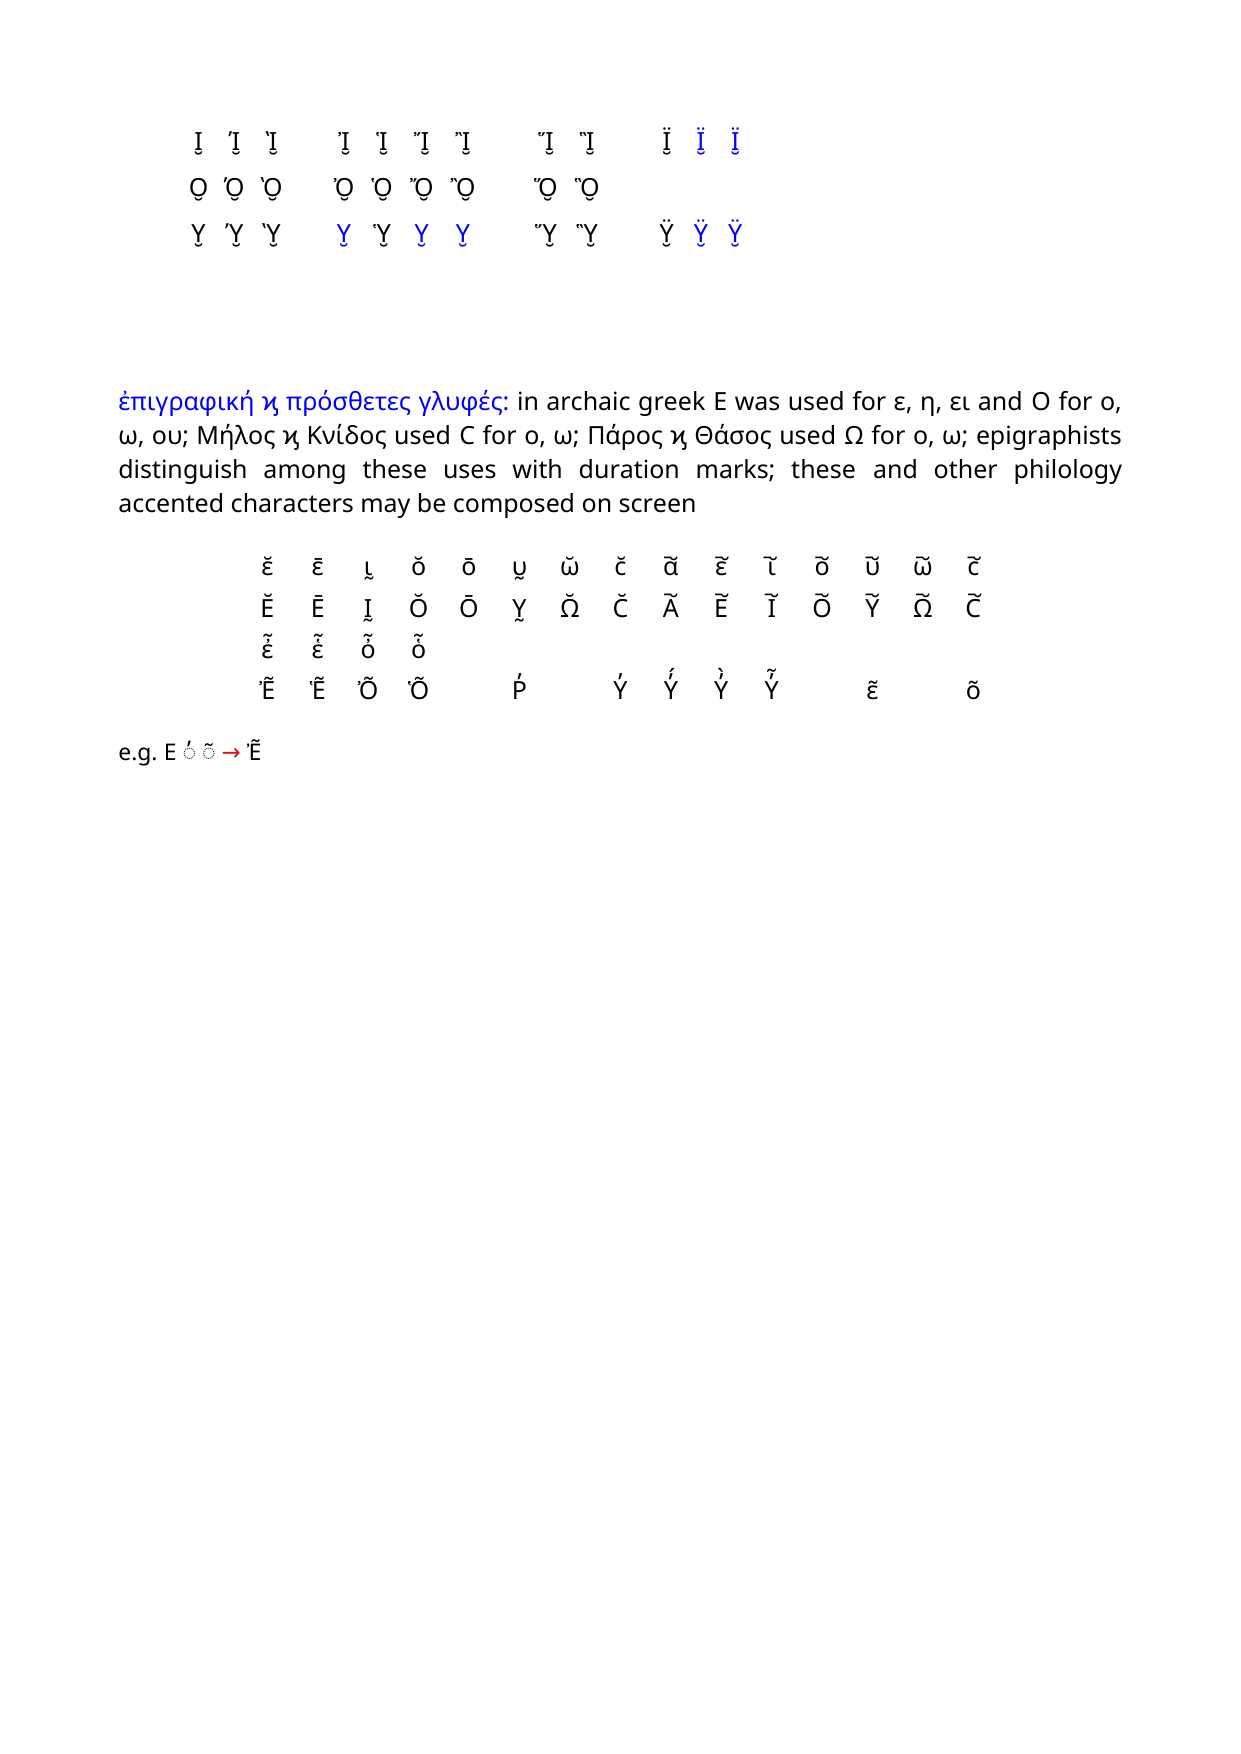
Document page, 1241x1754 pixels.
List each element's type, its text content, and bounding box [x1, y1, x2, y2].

table_cell ο͂ [948, 669, 998, 711]
table_cell Υ᷌ [847, 587, 897, 628]
table_cell Ϲ̆ [595, 587, 645, 628]
table_cell Ύ̮ [215, 210, 253, 256]
table_cell Ο᷌ [797, 587, 847, 628]
table_cell Ε᷌ [696, 587, 746, 628]
table_cell Ι̰ [343, 587, 393, 628]
table_cell Ἲ̮ [442, 118, 483, 164]
table_header ο᷌ [797, 545, 847, 587]
table_cell [1073, 118, 1122, 164]
table_cell Υ̮ [181, 210, 215, 256]
table_header ε̄ [292, 545, 343, 587]
table_cell ἑ͂ [292, 628, 343, 669]
table_cell [290, 118, 325, 164]
table_cell ὁ͂ [393, 628, 443, 669]
table_cell [444, 669, 494, 711]
table_cell Ὃ̮ [566, 164, 607, 210]
table_cell [821, 210, 857, 256]
table_cell ὀ͂ [343, 628, 393, 669]
table_cell [896, 118, 936, 164]
table_header ω᷌ [898, 545, 948, 587]
table_cell [896, 164, 936, 210]
table_cell Ἑ͂ [292, 669, 343, 711]
table_cell Υ̮ [442, 210, 483, 256]
table_cell [858, 164, 896, 210]
table_cell Ϋ̮ [649, 210, 683, 256]
table_cell Υ̓̀ [696, 669, 746, 711]
table_cell [936, 164, 975, 210]
table_cell [1024, 118, 1072, 164]
table_cell [821, 164, 857, 210]
table_cell Ἰ̮ [325, 118, 363, 164]
table_cell Ἳ̮ [566, 118, 607, 164]
table_cell Ὓ̮ [566, 210, 607, 256]
table_cell Ϲ᷌ [948, 587, 998, 628]
table_cell [821, 118, 857, 164]
table_cell Ι᷌ [746, 587, 797, 628]
table_cell [290, 164, 325, 210]
table_cell Ϋ̮ [718, 210, 752, 256]
table_cell [444, 628, 494, 669]
table_header ϲ̆ [595, 545, 645, 587]
table_cell [595, 628, 645, 669]
table_cell Ϊ̮ [684, 118, 718, 164]
table_cell Ϋ̮ [684, 210, 718, 256]
table_cell [544, 669, 595, 711]
table_cell Υ̰ [494, 587, 544, 628]
table_cell [608, 210, 649, 256]
table_cell [684, 164, 718, 210]
table_cell Υ̮ [325, 210, 363, 256]
table_cell Ὀ͂ [343, 669, 393, 711]
table_cell [786, 118, 821, 164]
table_cell Ὅ̮ [525, 164, 566, 210]
table_header υ᷌ [847, 545, 897, 587]
table_cell Ω̆ [544, 587, 595, 628]
table_cell Ὺ̮ [253, 210, 290, 256]
table_header ο̆ [393, 545, 443, 587]
table_cell Ὄ̮ [401, 164, 442, 210]
table_cell ἐ͂ [242, 628, 292, 669]
table_header ϲ᷌ [948, 545, 998, 587]
table_header ε̆ [242, 545, 292, 587]
table_cell [484, 210, 525, 256]
table_cell [494, 628, 544, 669]
table_cell Ω᷌ [898, 587, 948, 628]
table_cell Ϊ̮ [649, 118, 683, 164]
table_cell Ὑ̮ [363, 210, 401, 256]
table_cell [645, 628, 696, 669]
table_cell Ὶ̮ [253, 118, 290, 164]
table_cell Ί̮ [215, 118, 253, 164]
table_cell [975, 164, 1024, 210]
table_cell [1073, 210, 1122, 256]
table_cell [1024, 210, 1072, 256]
table_cell [718, 164, 752, 210]
table_cell [786, 210, 821, 256]
table_cell [544, 628, 595, 669]
table_header ο̄ [444, 545, 494, 587]
table_cell [290, 210, 325, 256]
table_cell [896, 210, 936, 256]
table_cell [858, 118, 896, 164]
table_cell Ϊ̮ [718, 118, 752, 164]
table_cell Ὕ̮ [525, 210, 566, 256]
table_cell Υ̓ [595, 669, 645, 711]
table_cell [752, 118, 786, 164]
table_cell [752, 210, 786, 256]
table_cell Ρ̓ [494, 669, 544, 711]
table_cell [484, 164, 525, 210]
table_cell [936, 210, 975, 256]
table_cell Ο̄ [444, 587, 494, 628]
table_cell Ὀ̮ [325, 164, 363, 210]
table_cell Ἵ̮ [525, 118, 566, 164]
table_cell [608, 118, 649, 164]
table_cell [858, 210, 896, 256]
text e.g. Ε ◌̓ ◌͂ → Ἐ͂ [118, 736, 1122, 767]
table_cell [786, 164, 821, 210]
table_cell Ε̆ [242, 587, 292, 628]
table_cell [746, 628, 797, 669]
table_cell Ἱ̮ [363, 118, 401, 164]
table_header υ̰ [494, 545, 544, 587]
table_cell Ὁ͂ [393, 669, 443, 711]
table_cell [847, 628, 897, 669]
table_header ε᷌ [696, 545, 746, 587]
table_cell [948, 628, 998, 669]
table_cell ε͂ [847, 669, 897, 711]
table_header α᷌ [645, 545, 696, 587]
table_cell [936, 118, 975, 164]
table_cell Ε̄ [292, 587, 343, 628]
table_cell [975, 118, 1024, 164]
table_cell Α᷌ [645, 587, 696, 628]
table_cell Υ̮ [401, 210, 442, 256]
table_header ι᷌ [746, 545, 797, 587]
table_cell Ὁ̮ [363, 164, 401, 210]
table_cell Ο̆ [393, 587, 443, 628]
table_cell Ο̮ [181, 164, 215, 210]
table_header ι̰ [343, 545, 393, 587]
table_cell Ὂ̮ [442, 164, 483, 210]
table_cell [797, 628, 847, 669]
text ἐπιγραφική ϗ πρόσθετες γλυφές: in archaic greek Ε was used for ε, η, ει and Ο for ο, ω, ου; Μήλος ϗ Κνίδος used Ϲ for ο, ω; Πάρος ϗ Θάσος used Ω for ο, ω; epigraphists distinguish among these uses with duration marks; these and other philology accented characters may be composed on screen [118, 383, 1122, 520]
table_cell [898, 628, 948, 669]
table_cell [752, 164, 786, 210]
table_cell [1073, 164, 1122, 210]
table_cell [608, 164, 649, 210]
table_cell Ι̮ [181, 118, 215, 164]
table_cell Υ̓͂ [746, 669, 797, 711]
table_cell Υ̓́ [645, 669, 696, 711]
table_cell [696, 628, 746, 669]
table_cell Ό̮ [215, 164, 253, 210]
table_cell [898, 669, 948, 711]
table_cell Ἐ͂ [242, 669, 292, 711]
table_cell [797, 669, 847, 711]
table_cell [975, 210, 1024, 256]
table_cell [649, 164, 683, 210]
table_cell Ἴ̮ [401, 118, 442, 164]
table_cell Ὸ̮ [253, 164, 290, 210]
table_cell [484, 118, 525, 164]
table_header ω̆ [544, 545, 595, 587]
table_cell [1024, 164, 1072, 210]
